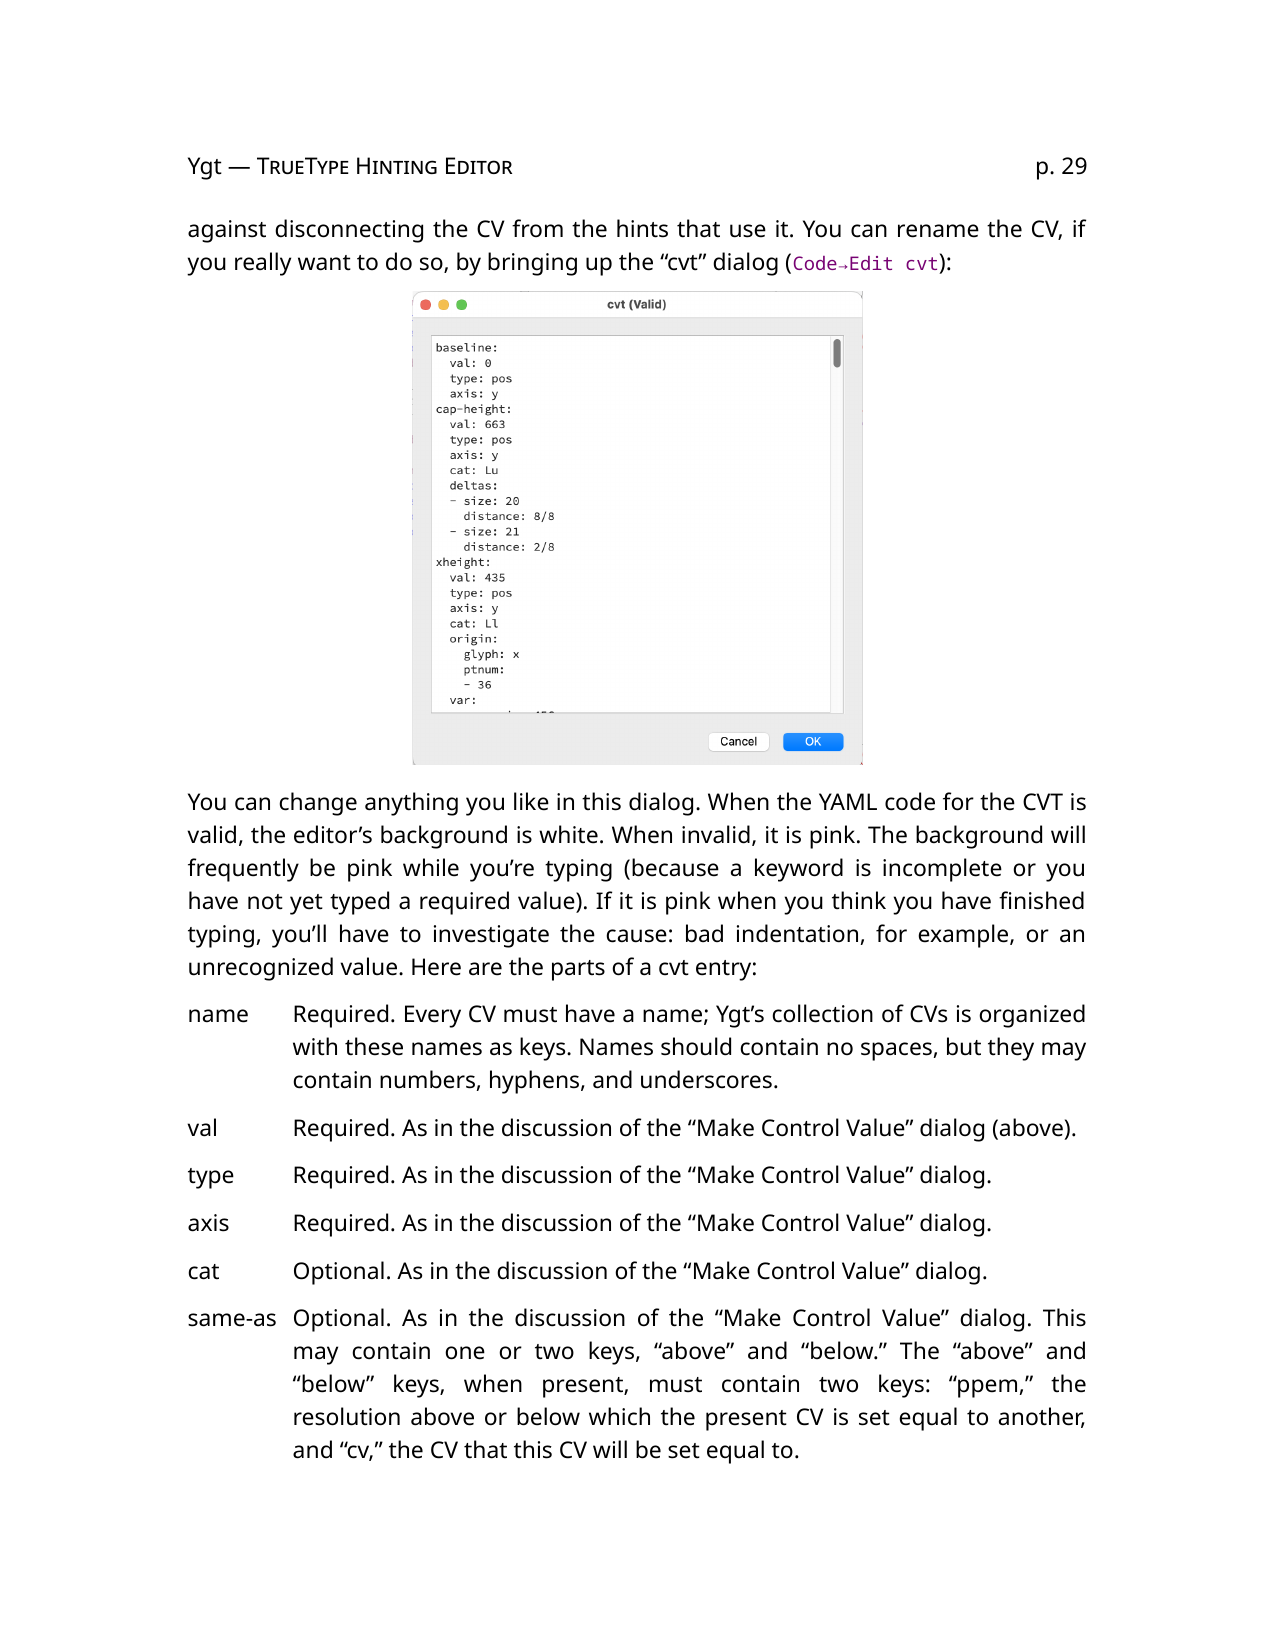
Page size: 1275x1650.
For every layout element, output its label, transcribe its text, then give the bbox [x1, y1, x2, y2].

text same-as Optional. As in the discussion of the “Make Control Value” dialog. This may contain one or two keys, “above” and “below.” The “above” and “below” keys, when present, must contain two keys: “ppem,” the resolution above or below which the present CV is set equal to another, and “cv,” the CV that this CV will be set equal to. [187, 1300, 1087, 1466]
text name Required. Every CV must have a name; Ygt’s collection of CVs is organized with these names as keys. Names should contain no spaces, but they may contain numbers, hyphens, and underscores. [187, 996, 1087, 1095]
text against disconnecting the CV from the hints that use it. You can rename the CV, if you really want to do so, by bringing up the “cvt” dialog (Code→Edit cvt): [187, 211, 1087, 277]
text type Required. As in the discussion of the “Make Control Value” dialog. [187, 1158, 1087, 1191]
text You can change anything you like in this dialog. When the YAML code for the CVT is valid, the editor’s background is white. When invalid, it is pink. The background will frequently be pink while you’re typing (because a keyword is incomplete or you have not yet typed a required value). If it is pink when you think you have finished typing, you’ll have to investigate the cause: bad indentation, for example, or an unrecognized value. Here are the parts of a cvt entry: [187, 784, 1087, 982]
text val Required. As in the discussion of the “Make Control Value” dialog (above). [187, 1110, 1087, 1143]
text axis Required. As in the discussion of the “Make Control Value” dialog. [187, 1205, 1087, 1238]
picture [412, 291, 863, 765]
text cat Optional. As in the discussion of the “Make Control Value” dialog. [187, 1253, 1087, 1286]
